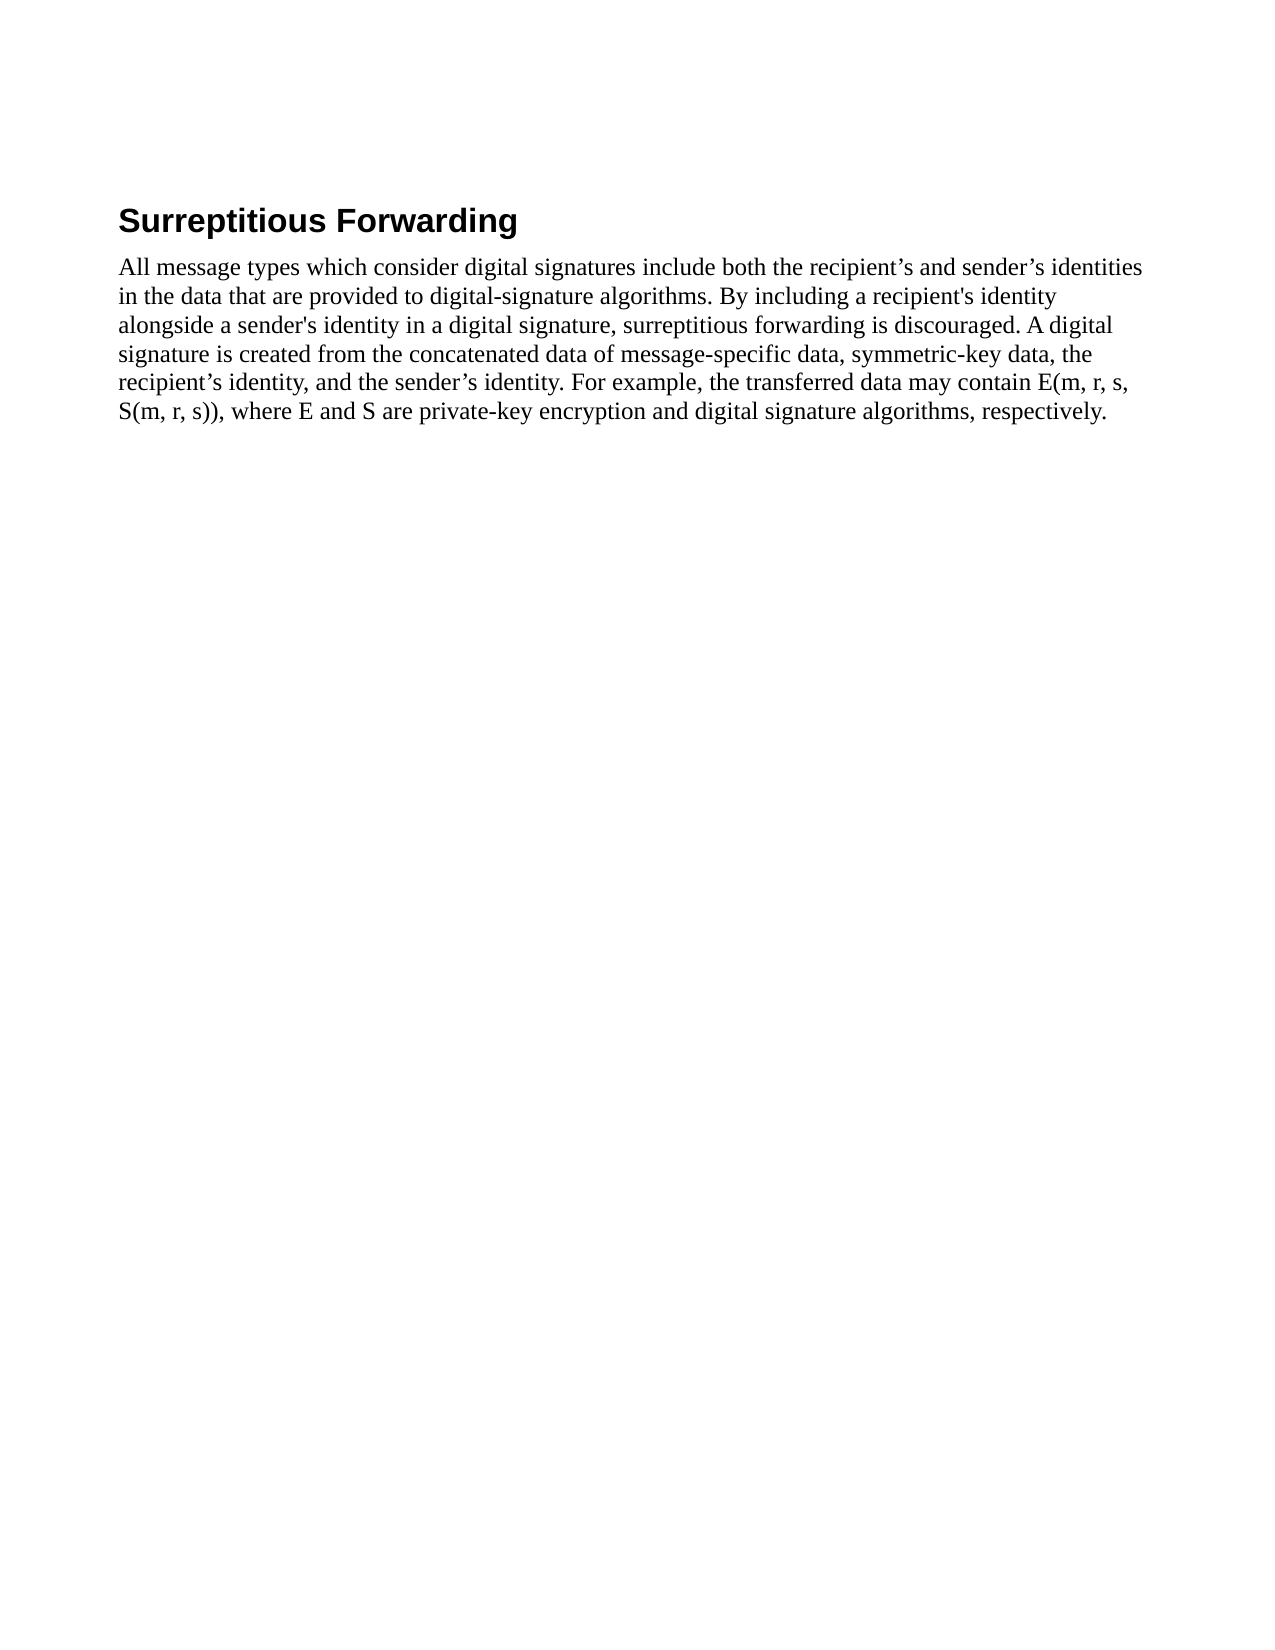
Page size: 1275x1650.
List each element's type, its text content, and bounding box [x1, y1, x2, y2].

subtitle Surreptitious Forwarding [118, 201, 1157, 240]
text All message types which consider digital signatures include both the recipient’s and sender’s identities in the data that are provided to digital-signature algorithms. By including a recipient's identity alongside a sender's identity in a digital signature, surreptitious forwarding is discouraged. A digital signature is created from the concatenated data of message-specific data, symmetric-key data, the recipient’s identity, and the sender’s identity. For example, the transferred data may contain E(m, r, s, S(m, r, s)), where E and S are private-key encryption and digital signature algorithms, respectively. [118, 252, 1157, 425]
